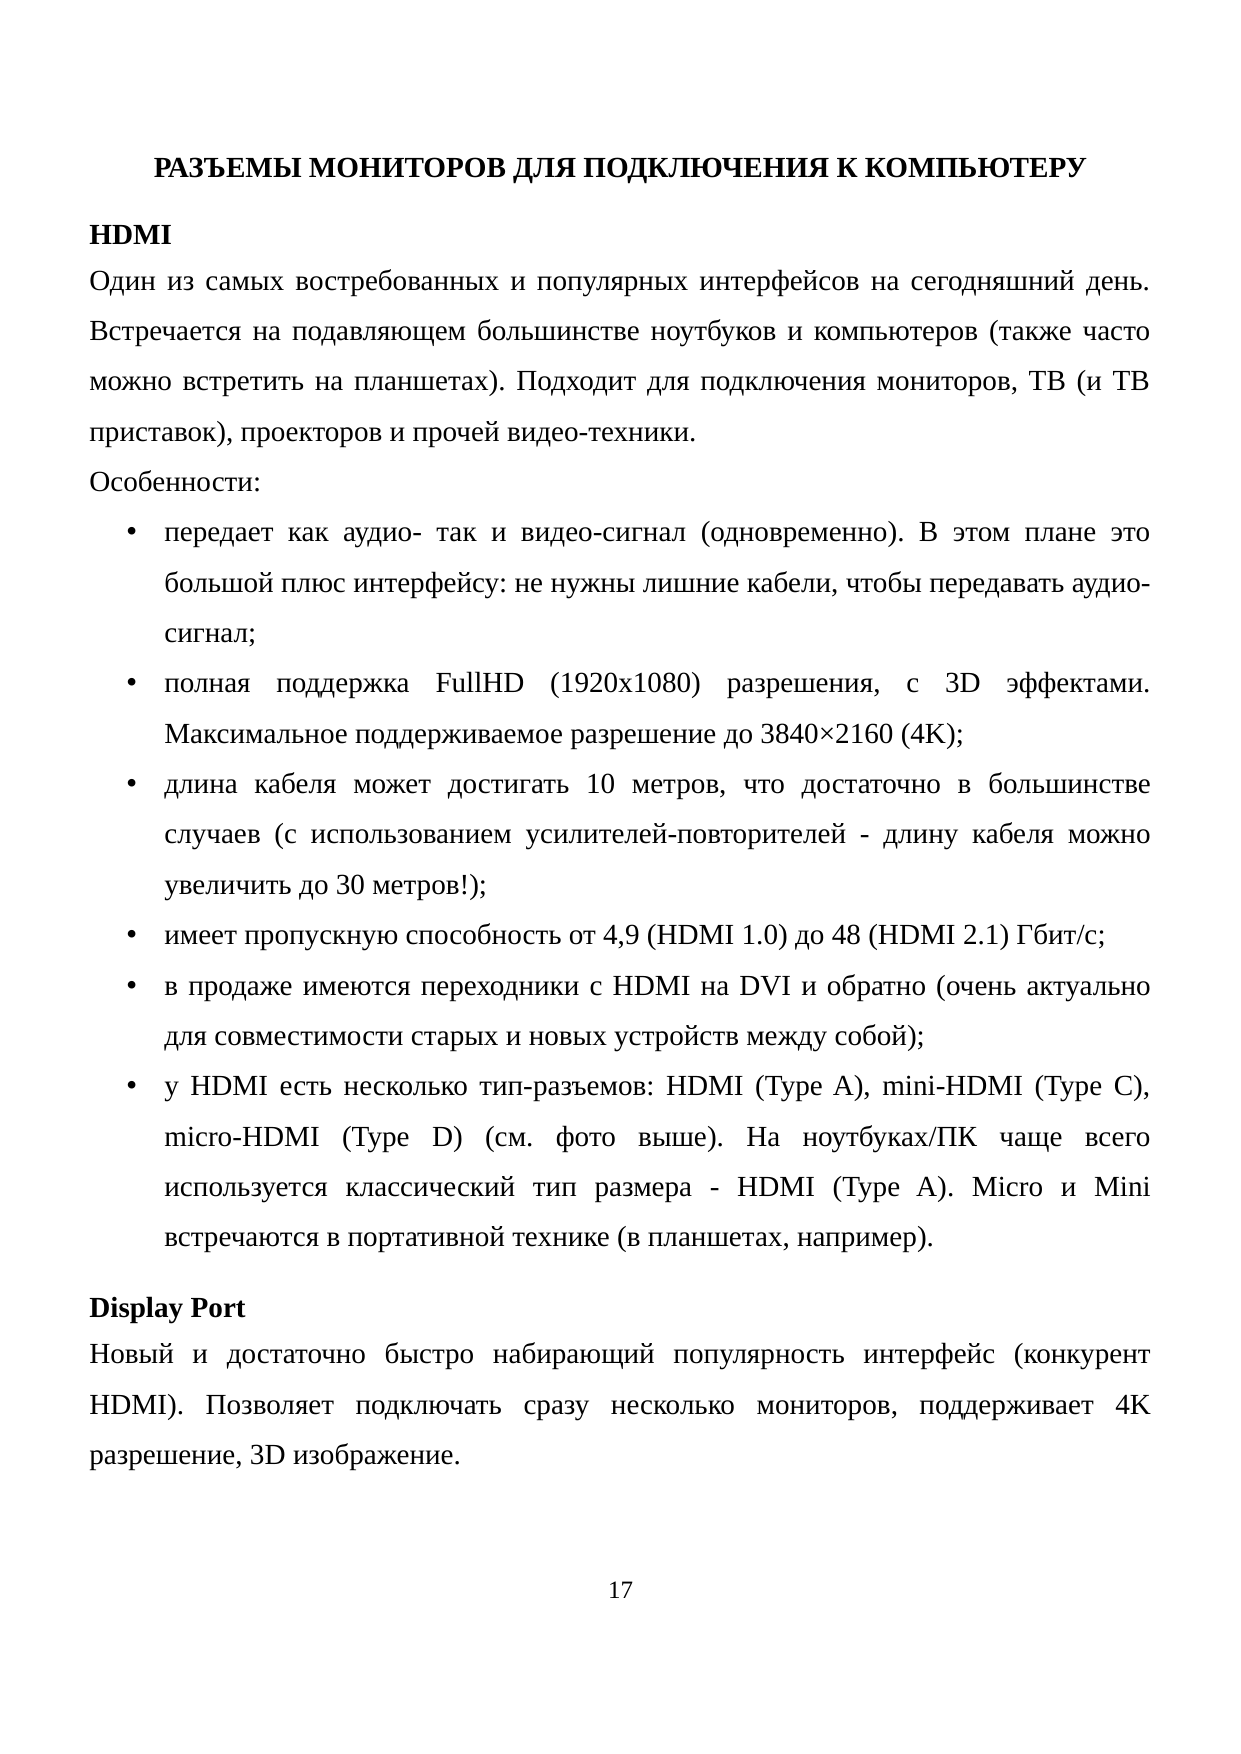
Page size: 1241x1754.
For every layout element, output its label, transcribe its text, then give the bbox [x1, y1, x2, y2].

list полная поддержка FullHD (1920x1080) разрешения, с 3D эффектами. Максимальное поддерживаемое разрешение до 3840×2160 (4K); [127, 665, 1152, 749]
list в продаже имеются переходники с HDMI на DVI и обратно (очень актуально для совместимости старых и новых устройств между собой); [127, 968, 1152, 1052]
list длина кабеля может достигать 10 метров, что достаточно в большинстве случаев (с использованием усилителей-повторителей - длину кабеля можно увеличить до 30 метров!); [127, 766, 1152, 900]
list имеет пропускную способность от 4,9 (HDMI 1.0) до 48 (HDMI 2.1) Гбит/с; [127, 917, 1152, 951]
subtitle Display Port [89, 1291, 1152, 1324]
subtitle Разъемы мониторов для подключения к компьютеру [89, 150, 1152, 183]
text Один из самых востребованных и популярных интерфейсов на сегодняшний день. Встречается на подавляющем большинстве ноутбуков и компьютеров (также часто можно встретить на планшетах). Подходит для подключения мониторов, ТВ (и ТВ приставок), проекторов и прочей видео-техники. [89, 263, 1152, 447]
text Новый и достаточно быстро набирающий популярность интерфейс (конкурент HDMI). Позволяет подключать сразу несколько мониторов, поддерживает 4K разрешение, 3D изображение. [89, 1337, 1152, 1471]
text Особенности: [89, 464, 1152, 498]
subtitle HDMI [89, 217, 1152, 250]
list у HDMI есть несколько тип-разъемов: HDMI (Type A), mini-HDMI (Type C), micro-HDMI (Type D) (см. фото выше). На ноутбуках/ПК чаще всего используется классический тип размера - HDMI (Type A). Micro и Mini встречаются в портативной технике (в планшетах, например). [127, 1068, 1152, 1253]
list передает как аудио- так и видео-сигнал (одновременно). В этом плане это большой плюс интерфейсу: не нужны лишние кабели, чтобы передавать аудио-сигнал; [127, 514, 1152, 649]
